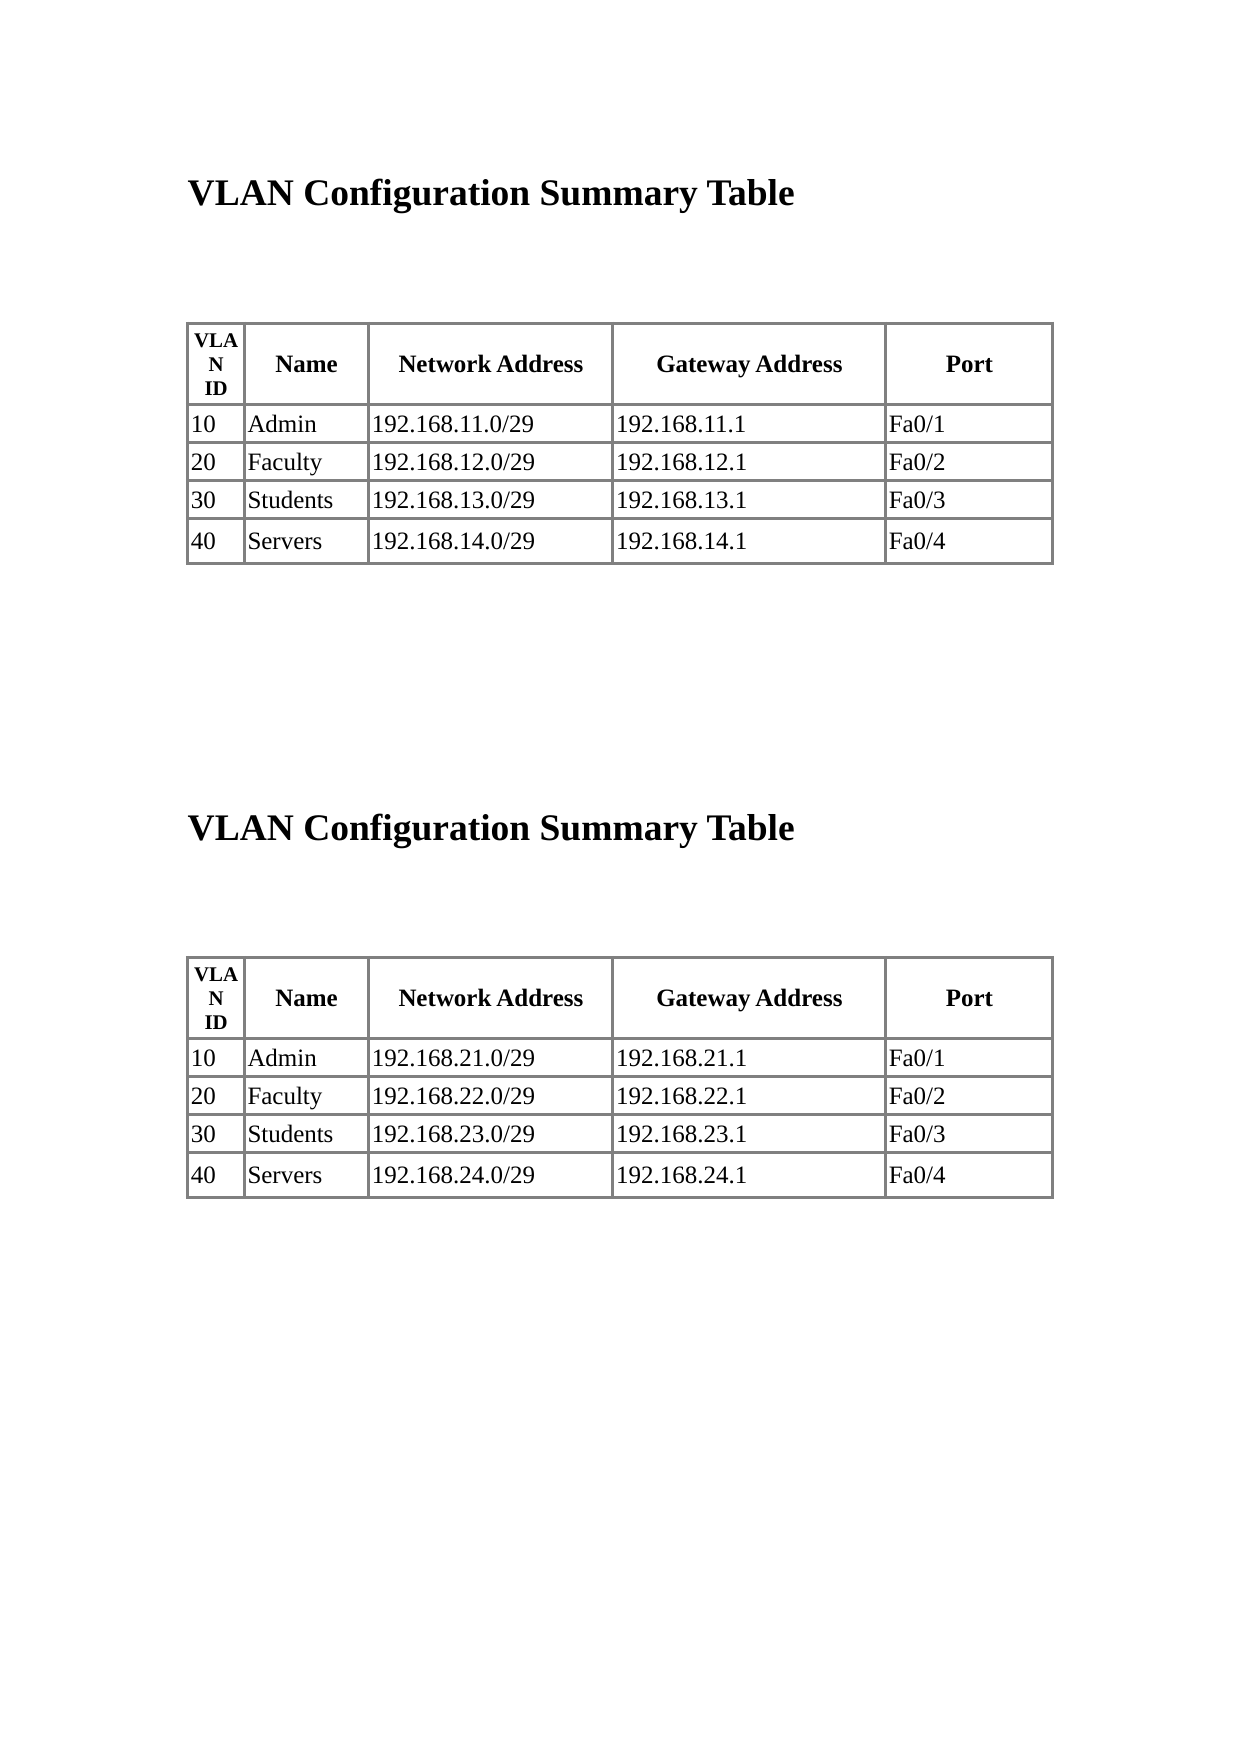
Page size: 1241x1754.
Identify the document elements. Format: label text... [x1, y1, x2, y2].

table_cell 192.168.22.1 [614, 1078, 884, 1113]
table_cell Faculty [246, 1078, 367, 1113]
table_cell 30 [189, 482, 243, 517]
table_cell Fa0/1 [887, 1040, 1051, 1075]
table_cell Fa0/2 [887, 444, 1051, 479]
table_header Port [887, 325, 1051, 403]
table_header Network Address [370, 325, 611, 403]
table_cell 30 [189, 1116, 243, 1151]
subtitle VLAN Configuration Summary Table [187, 805, 1053, 848]
table_cell Fa0/2 [887, 1078, 1051, 1113]
table_cell 10 [189, 1040, 243, 1075]
table_header Gateway Address [614, 325, 884, 403]
table_cell 192.168.23.1 [614, 1116, 884, 1151]
subtitle VLAN Configuration Summary Table [187, 171, 1053, 214]
table_cell 192.168.21.0/29 [370, 1040, 611, 1075]
table_header Name [246, 325, 367, 403]
table_cell Faculty [246, 444, 367, 479]
table_cell Fa0/3 [887, 1116, 1051, 1151]
table_cell 192.168.13.1 [614, 482, 884, 517]
table_cell Fa0/4 [887, 520, 1051, 562]
table_cell 192.168.14.1 [614, 520, 884, 562]
table_cell 192.168.12.0/29 [370, 444, 611, 479]
table_cell Fa0/1 [887, 406, 1051, 441]
table_cell Fa0/3 [887, 482, 1051, 517]
table_header Name [246, 959, 367, 1037]
table_cell Servers [246, 1154, 367, 1196]
table_cell 192.168.12.1 [614, 444, 884, 479]
table_header Network Address [370, 959, 611, 1037]
table_cell Students [246, 482, 367, 517]
table_cell 192.168.14.0/29 [370, 520, 611, 562]
table_header Gateway Address [614, 959, 884, 1037]
table_header VLAN ID [189, 959, 243, 1037]
table_cell 192.168.24.1 [614, 1154, 884, 1196]
table_cell 192.168.22.0/29 [370, 1078, 611, 1113]
table_cell 192.168.11.1 [614, 406, 884, 441]
table_cell 192.168.11.0/29 [370, 406, 611, 441]
table_header Port [887, 959, 1051, 1037]
table_cell 40 [189, 520, 243, 562]
table_cell 192.168.23.0/29 [370, 1116, 611, 1151]
table_cell 192.168.21.1 [614, 1040, 884, 1075]
table_cell 192.168.13.0/29 [370, 482, 611, 517]
table_cell Admin [246, 406, 367, 441]
table_cell Servers [246, 520, 367, 562]
table_cell 192.168.24.0/29 [370, 1154, 611, 1196]
table_cell Fa0/4 [887, 1154, 1051, 1196]
table_cell 40 [189, 1154, 243, 1196]
table_cell 10 [189, 406, 243, 441]
table_cell Admin [246, 1040, 367, 1075]
table_cell Students [246, 1116, 367, 1151]
table_cell 20 [189, 1078, 243, 1113]
table_header VLAN ID [189, 325, 243, 403]
table_cell 20 [189, 444, 243, 479]
